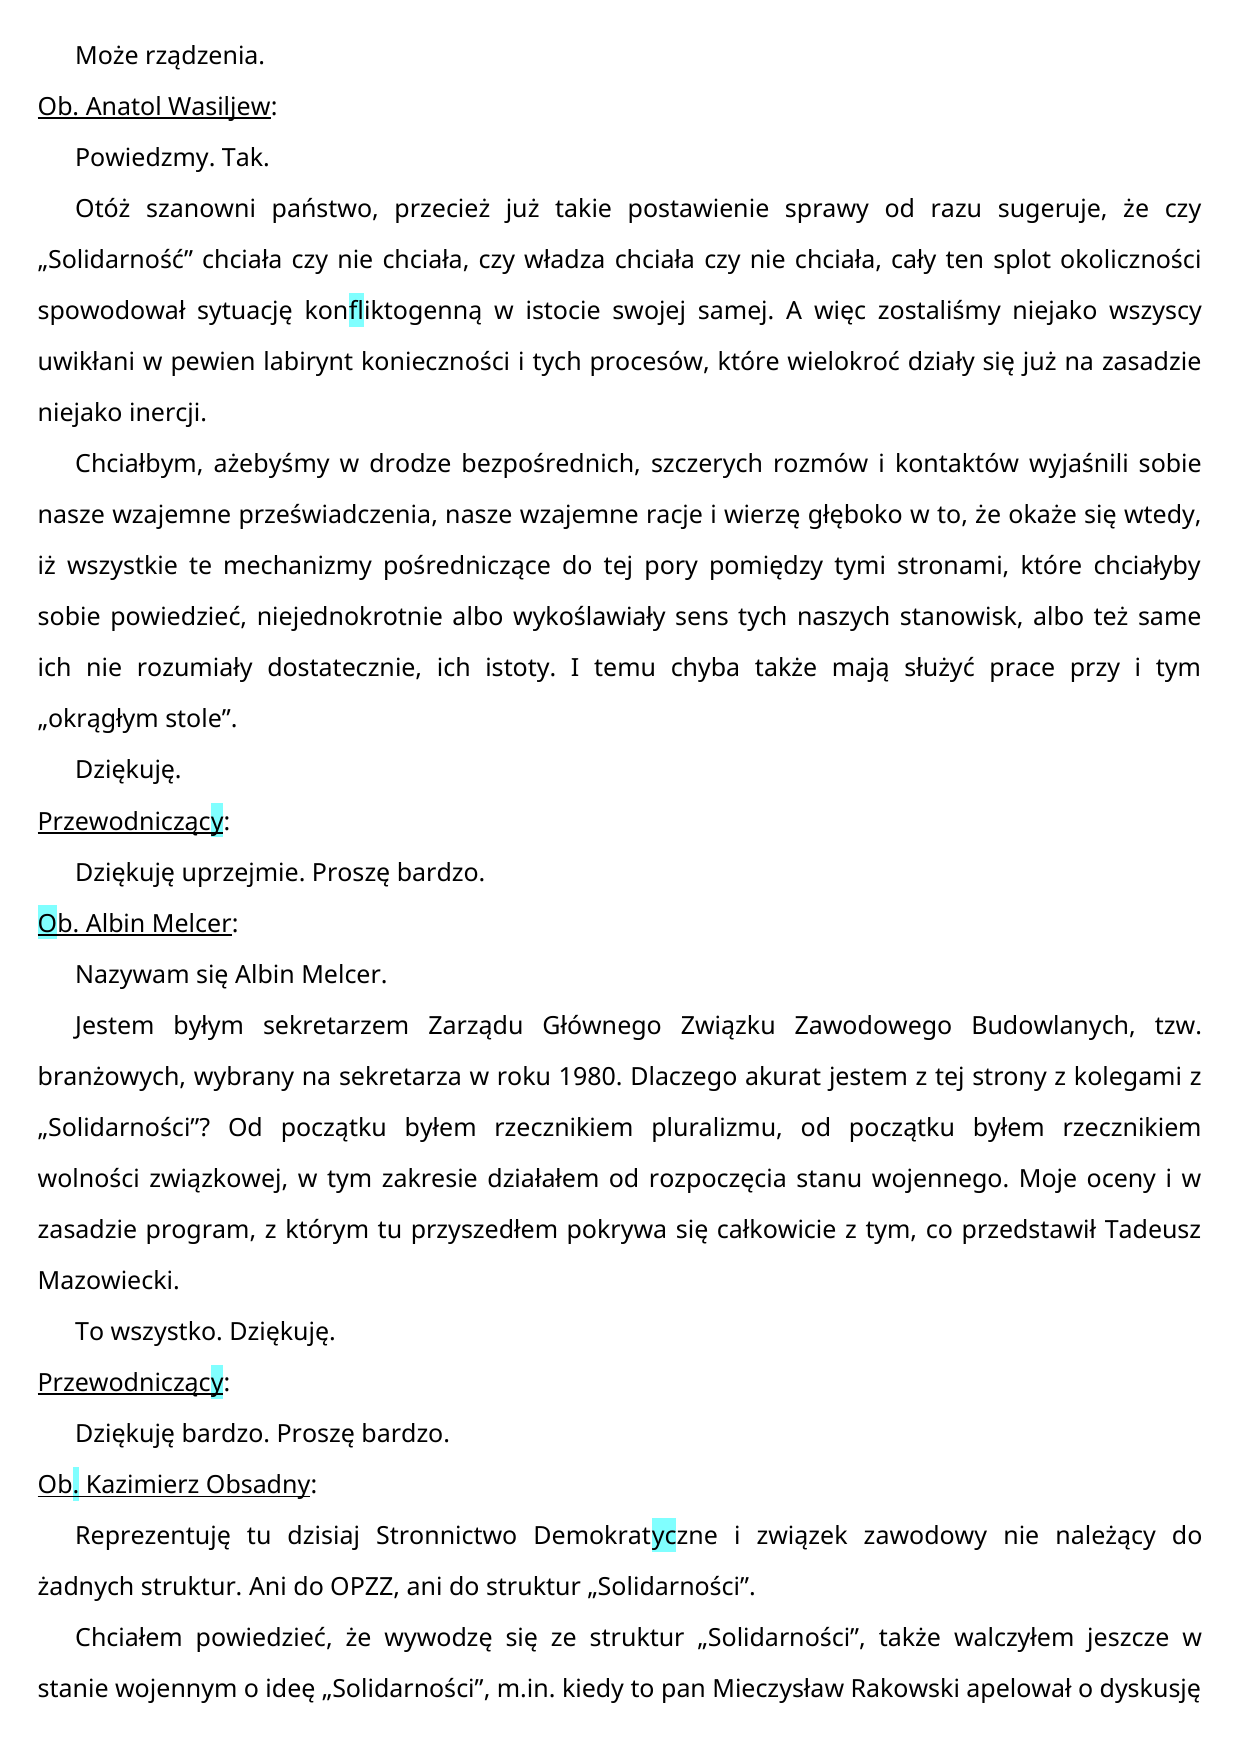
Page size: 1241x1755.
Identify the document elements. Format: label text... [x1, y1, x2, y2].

text Przewodniczący: [37, 1364, 1203, 1399]
text Chciałbym, ażebyśmy w drodze bezpośrednich, szczerych rozmów i kontaktów wyjaśnili sobie nasze wzajemne przeświadczenia, nasze wzajemne racje i wierzę głęboko w to, że okaże się wtedy, iż wszystkie te mechanizmy pośredniczące do tej pory pomiędzy tymi stronami, które chciałyby sobie powiedzieć, niejednokrotnie albo wykoślawiały sens tych naszych stanowisk, albo też same ich nie rozumiały dostatecznie, ich istoty. I temu chyba także mają służyć prace przy i tym „okrągłym stole”. [37, 446, 1203, 735]
text Przewodniczący: [37, 803, 1203, 837]
text Ob. Kazimierz Obsadny: [37, 1467, 1203, 1501]
text Powiedzmy. Tak. [37, 139, 1203, 174]
text Jestem byłym sekretarzem Zarządu Głównego Związku Zawodowego Budowlanych, tzw. branżowych, wybrany na sekretarza w roku 1980. Dlaczego akurat jestem z tej strony z kolegami z „Solidarności”? Od początku byłem rzecznikiem pluralizmu, od początku byłem rzecznikiem wolności związkowej, w tym zakresie działałem od rozpoczęcia stanu wojennego. Moje oceny i w zasadzie program, z którym tu przyszedłem pokrywa się całkowicie z tym, co przedstawił Tadeusz Mazowiecki. [37, 1007, 1203, 1297]
text Ob. Albin Melcer: [37, 905, 1203, 939]
text Dziękuję uprzejmie. Proszę bardzo. [37, 854, 1203, 888]
text Nazywam się Albin Melcer. [37, 956, 1203, 990]
text To wszystko. Dziękuję. [37, 1313, 1203, 1348]
text Dziękuję bardzo. Proszę bardzo. [37, 1416, 1203, 1450]
text Chciałem powiedzieć, że wywodzę się ze struktur „Solidarności”, także walczyłem jeszcze w stanie wojennym o ideę „Solidarności”, m.in. kiedy to pan Mieczysław Rakowski apelował o dyskusję [37, 1620, 1203, 1705]
text Reprezentuję tu dzisiaj Stronnictwo Demokratyczne i związek zawodowy nie należący do żadnych struktur. Ani do OPZZ, ani do struktur „Solidarności”. [37, 1518, 1203, 1603]
text Dziękuję. [37, 752, 1203, 786]
text Ob. Anatol Wasiljew: [37, 88, 1203, 123]
text Otóż szanowni państwo, przecież już takie postawienie sprawy od razu sugeruje, że czy „Solidarność” chciała czy nie chciała, czy władza chciała czy nie chciała, cały ten splot okoliczności spowodował sytuację konfliktogenną w istocie swojej samej. A więc zostaliśmy niejako wszyscy uwikłani w pewien labirynt konieczności i tych procesów, które wielokroć działy się już na zasadzie niejako inercji. [37, 191, 1203, 429]
text Może rządzenia. [37, 37, 1203, 72]
